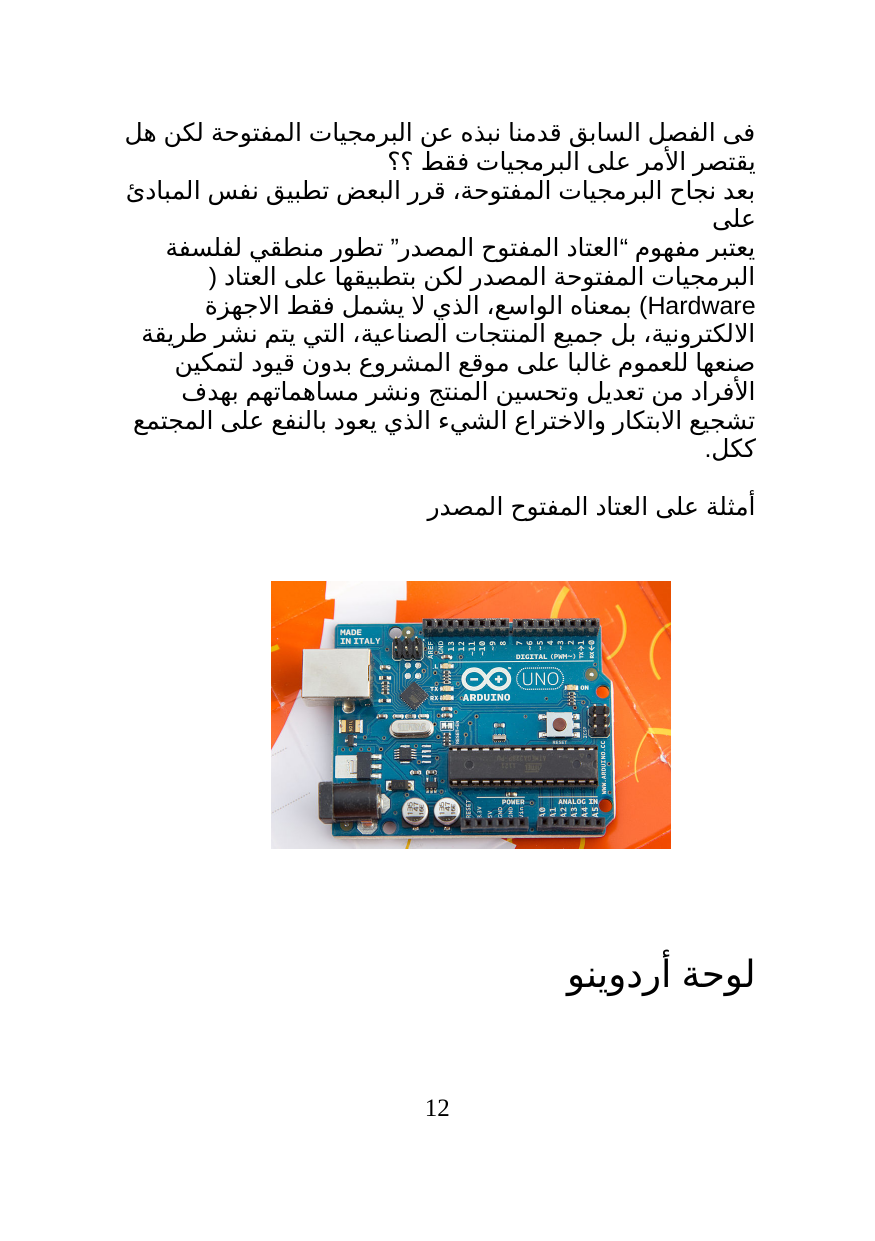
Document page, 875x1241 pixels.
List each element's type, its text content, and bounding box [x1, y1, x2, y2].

text فى الفصل السابق قدمنا نبذه عن البرمجيات المفتوحة لكن هل يقتصر الأمر على البرمجيات فقط ؟؟ [118, 118, 756, 176]
text لوحة أردوينو [118, 952, 756, 995]
text أمثلة على العتاد المفتوح المصدر [118, 492, 756, 521]
text بعد نجاح البرمجيات المفتوحة، قرر البعض تطبيق نفس المبادئ على [118, 176, 756, 233]
text يعتبر مفهوم “العتاد المفتوح المصدر” تطور منطقي لفلسفة البرمجيات المفتوحة المصدر لكن بتطبيقها على العتاد (Hardware) بمعناه الواسع، الذي لا يشمل فقط الاجهزة الالكترونية، بل جميع المنتجات الصناعية، التي يتم نشر طريقة صنعها للعموم غالبا على موقع المشروع بدون قيود لتمكين الأفراد من تعديل وتحسين المنتج ونشر مساهماتهم بهدف تشجيع الابتكار والاختراع الشيء الذي يعود بالنفع على المجتمع ككل. [118, 233, 756, 463]
picture [271, 581, 671, 849]
